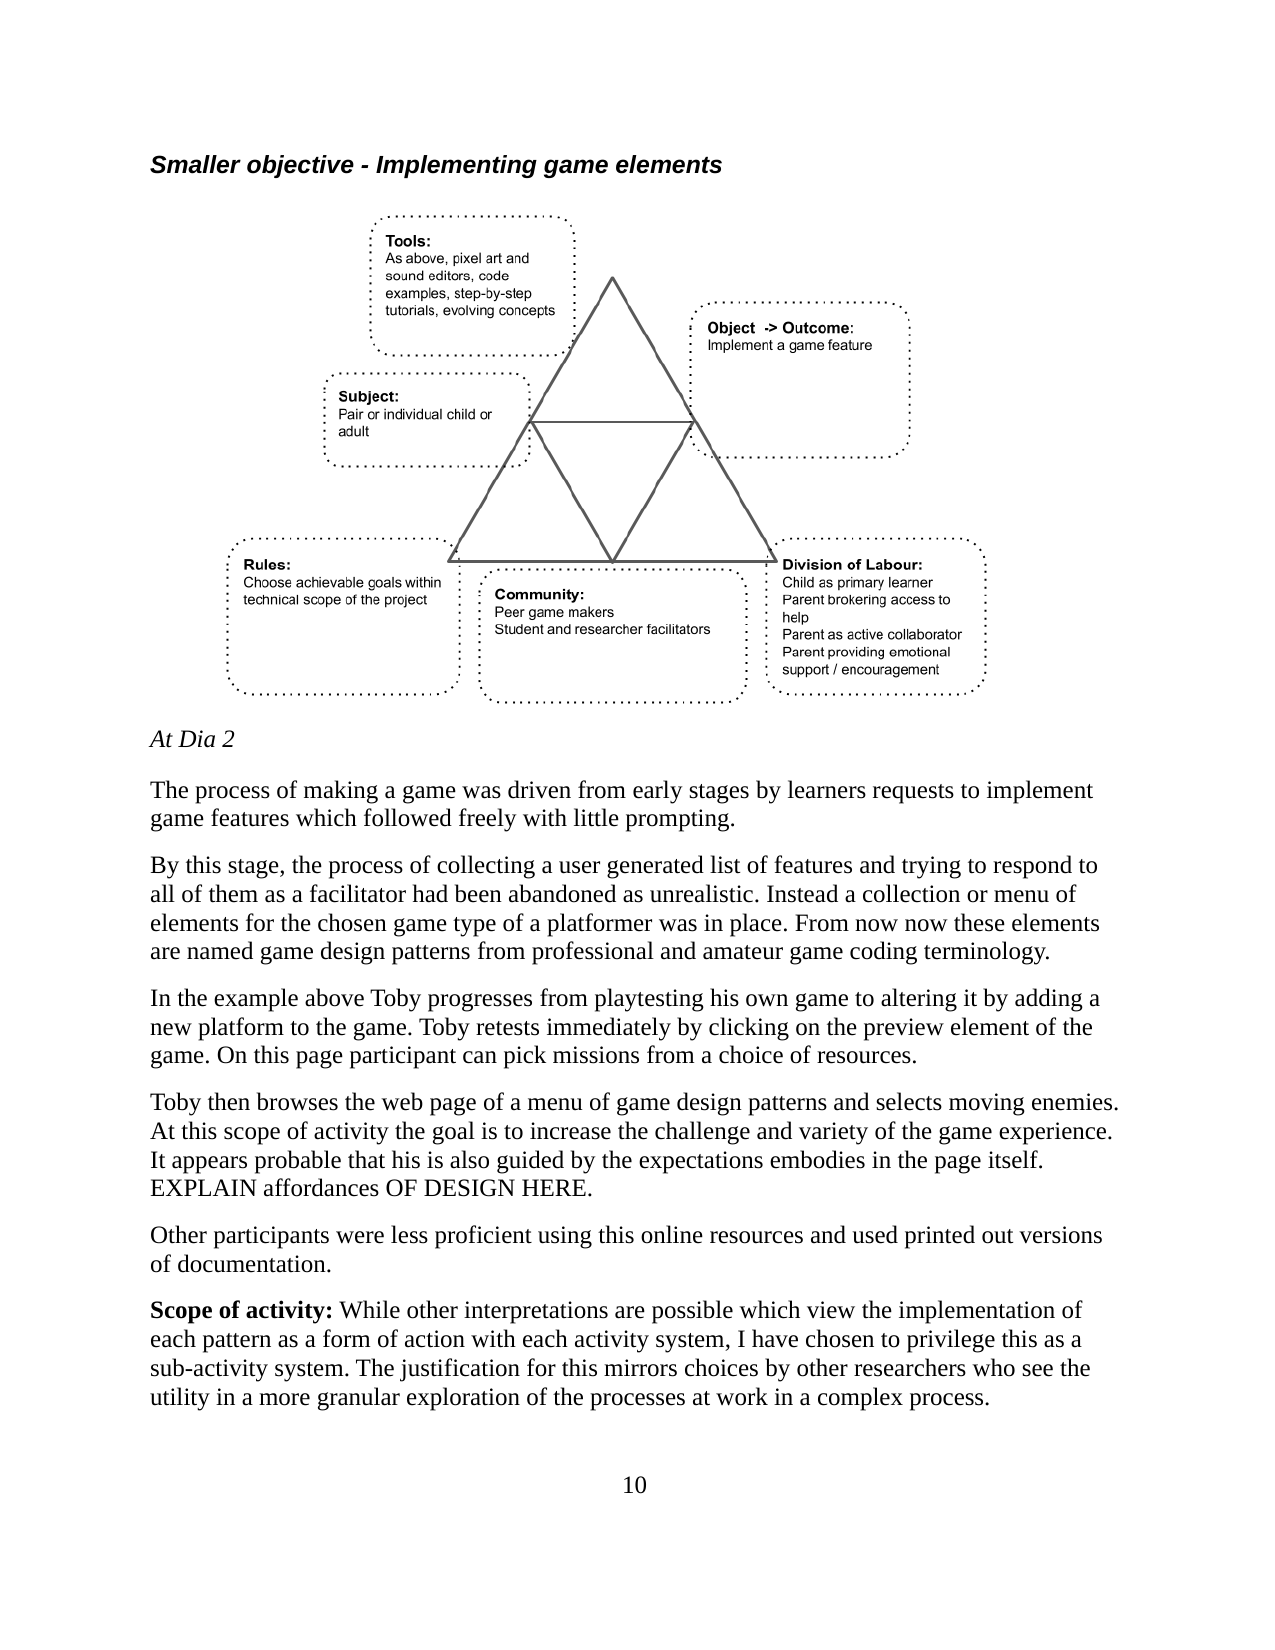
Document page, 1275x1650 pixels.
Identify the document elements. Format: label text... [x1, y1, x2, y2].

text By this stage, the process of collecting a user generated list of features and trying to respond to all of them as a facilitator had been abandoned as unrealistic. Instead a collection or menu of elements for the chosen game type of a platformer was in place. From now now these elements are named game design patterns from professional and amateur game coding terminology. [150, 850, 1125, 965]
picture [150, 191, 1077, 712]
text Toby then browses the web page of a menu of game design patterns and selects moving enemies. At this scope of activity the goal is to increase the challenge and variety of the game experience. It appears probable that his is also guided by the expectations embodies in the page itself. EXPLAIN affordances OF DESIGN HERE. [150, 1087, 1125, 1202]
text Other participants were less proficient using this online resources and used printed out versions of documentation. [150, 1220, 1125, 1278]
text At Dia 2 [150, 724, 1125, 753]
subtitle Smaller objective - Implementing game elements [150, 150, 1125, 178]
text The process of making a game was driven from early stages by learners requests to implement game features which followed freely with little prompting. [150, 775, 1125, 832]
text Scope of activity: While other interpretations are possible which view the implementation of each pattern as a form of action with each activity system, I have chosen to privilege this as a sub-activity system. The justification for this mirrors choices by other researchers who see the utility in a more granular exploration of the processes at work in a complex process. [150, 1296, 1125, 1411]
text In the example above Toby progresses from playtesting his own game to altering it by adding a new platform to the game. Toby retests immediately by clicking on the preview element of the game. On this page participant can pick missions from a choice of resources. [150, 983, 1125, 1069]
